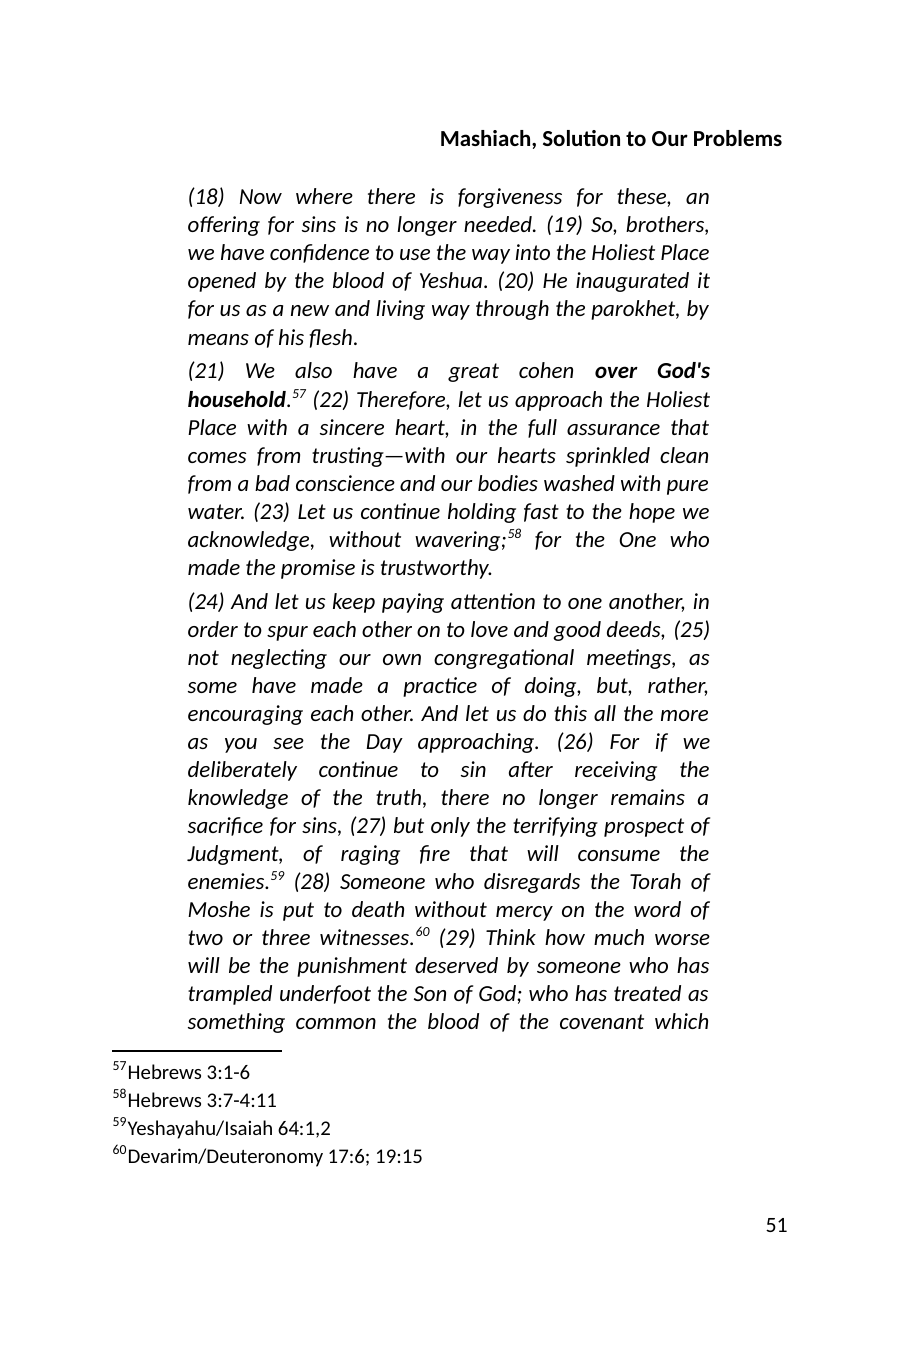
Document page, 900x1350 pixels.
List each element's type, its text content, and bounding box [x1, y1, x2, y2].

text (21) We also have a great cohen over God's household. (22) Therefore, let us approach the Holiest Place with a sincere heart, in the full assurance that comes from trusting—with our hearts sprinkled clean from a bad conscience and our bodies washed with pure water. (23) Let us continue holding fast to the hope we acknowledge, without wavering; for the One who made the promise is trustworthy. [187, 357, 712, 581]
text Hebrews 3:1-6 [112, 1057, 787, 1085]
text Hebrews 3:7-4:11 [112, 1085, 787, 1113]
text (24) And let us keep paying attention to one another, in order to spur each other on to love and good deeds, (25) not neglecting our own congregational meetings, as some have made a practice of doing, but, rather, encouraging each other. And let us do this all the more as you see the Day approaching. (26) For if we deliberately continue to sin after receiving the knowledge of the truth, there no longer remains a sacrifice for sins, (27) but only the terrifying prospect of Judgment, of raging fire that will consume the enemies. (28) Someone who disregards the Torah of Moshe is put to death without mercy on the word of two or three witnesses. (29) Think how much worse will be the punishment deserved by someone who has trampled underfoot the Son of God; who has treated as something common the blood of the covenant which [187, 587, 712, 1035]
text Yeshayahu/Isaiah 64:1,2 [112, 1113, 787, 1141]
text Devarim/Deuteronomy 17:6; 19:15 [112, 1141, 787, 1169]
text (18) Now where there is forgiveness for these, an offering for sins is no longer needed. (19) So, brothers, we have confidence to use the way into the Holiest Place opened by the blood of Yeshua. (20) He inaugurated it for us as a new and living way through the parokhet, by means of his flesh. [187, 182, 712, 351]
